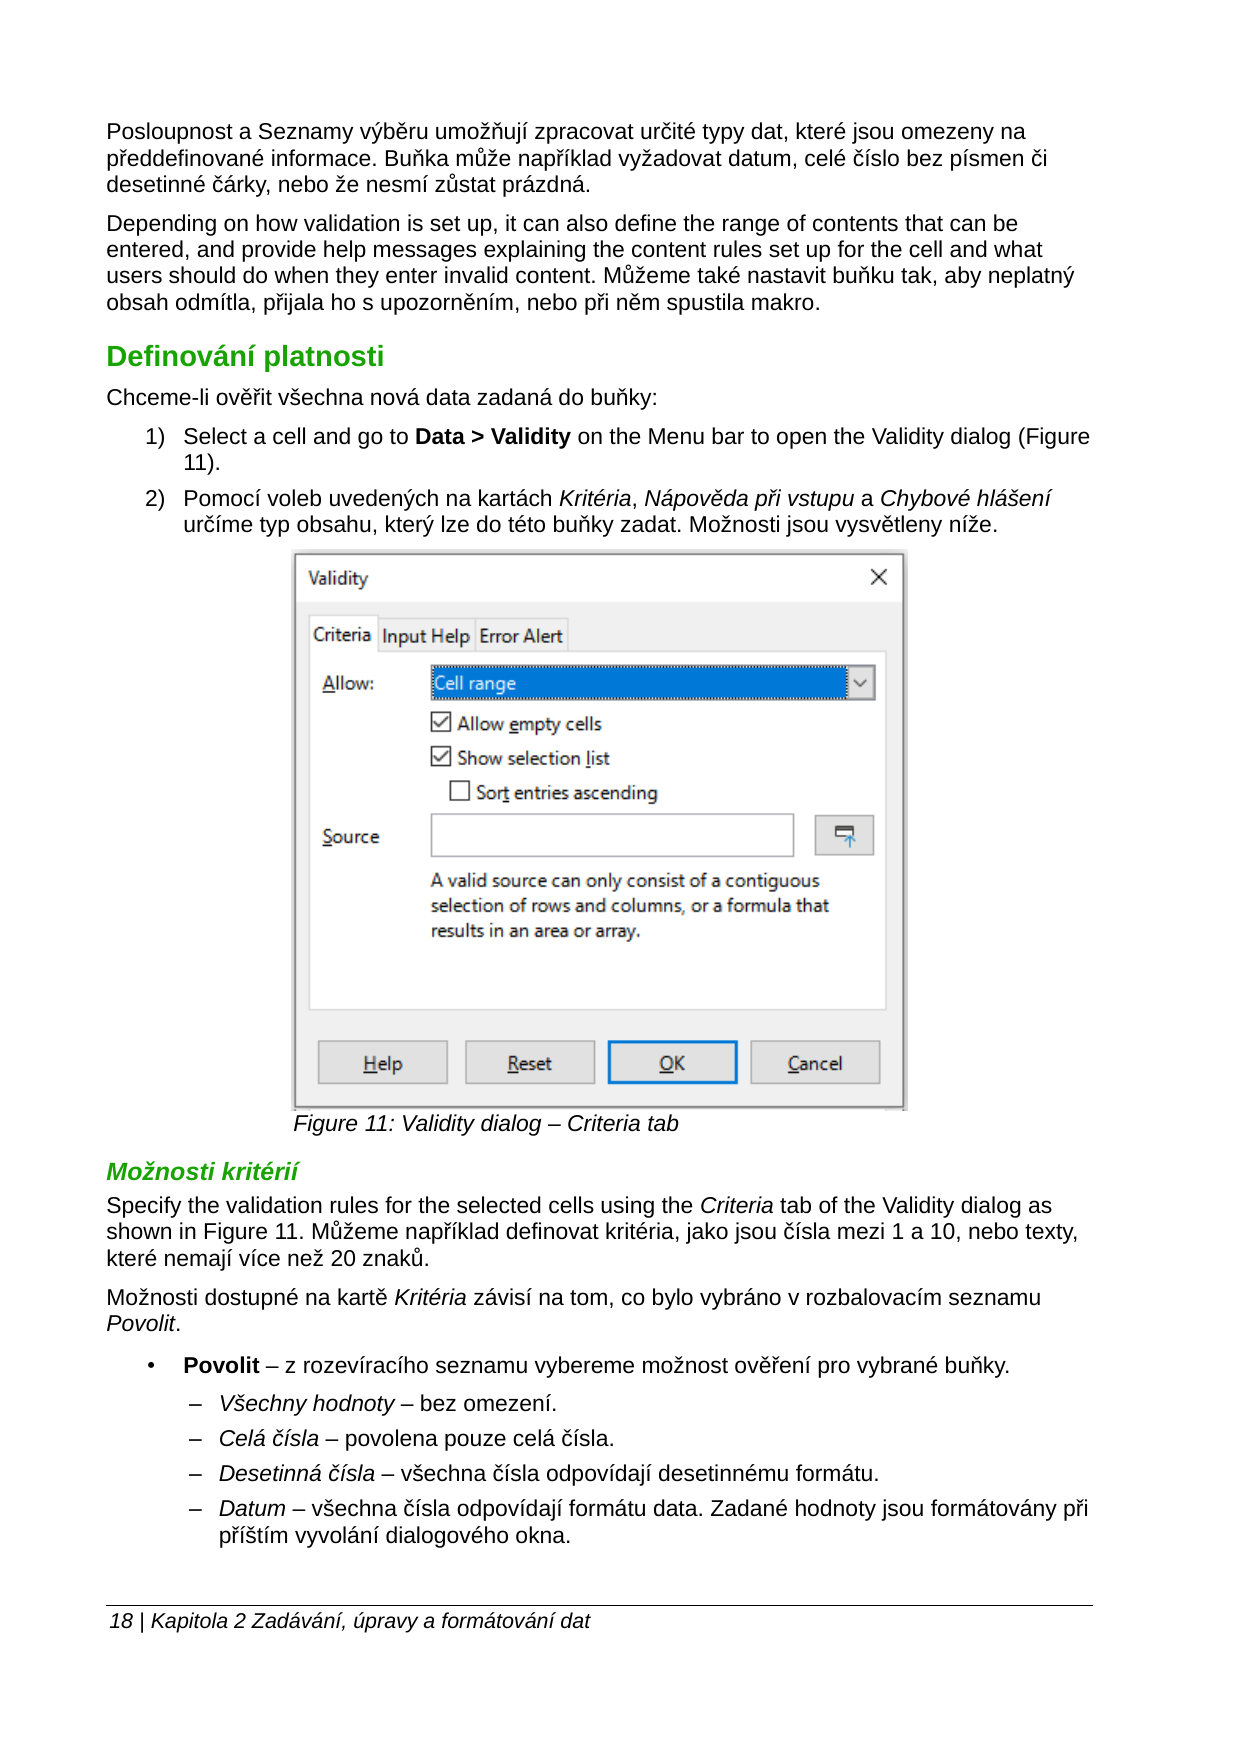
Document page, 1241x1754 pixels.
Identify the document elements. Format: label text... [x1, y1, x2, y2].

text Specify the validation rules for the selected cells using the Criteria tab of the Validity dialog as shown in Figure 11. Můžeme například definovat kritéria, jako jsou čísla mezi 1 a 10, nebo texty, které nemají více než 20 znaků. [106, 1192, 1093, 1271]
subtitle Definování platnosti [106, 339, 1093, 372]
list Select a cell and go to Data > Validity on the Menu bar to open the Validity dialog (Figure 11). [165, 423, 1093, 476]
list Pomocí voleb uvedených na kartách Kritéria, Nápověda při vstupu a Chybové hlášení určíme typ obsahu, který lze do této buňky zadat. Možnosti jsou vysvětleny níže. [165, 484, 1093, 537]
picture [291, 549, 908, 1111]
list Desetinná čísla – všechna čísla odpovídají desetinnému formátu. [189, 1460, 1093, 1486]
text Posloupnost a Seznamy výběru umožňují zpracovat určité typy dat, které jsou omezeny na předdefinované informace. Buňka může například vyžadovat datum, celé číslo bez písmen či desetinné čárky, nebo že nesmí zůstat prázdná. [106, 118, 1093, 197]
list Datum – všechna čísla odpovídají formátu data. Zadané hodnoty jsou formátovány při příštím vyvolání dialogového okna. [189, 1495, 1093, 1548]
text Depending on how validation is set up, it can also define the range of contents that can be entered, and provide help messages explaining the content rules set up for the cell and what users should do when they enter invalid content. Můžeme také nastavit buňku tak, aby neplatný obsah odmítla, přijala ho s upozorněním, nebo při něm spustila makro. [106, 210, 1093, 315]
text Figure 11: Validity dialog – Criteria tab [293, 1111, 906, 1137]
list Povolit – z rozevíracího seznamu vybereme možnost ověření pro vybrané buňky. [144, 1349, 1093, 1381]
list Celá čísla – povolena pouze celá čísla. [189, 1425, 1093, 1451]
subtitle Možnosti kritérií [106, 1157, 1093, 1186]
text Chceme-li ověřit všechna nová data zadaná do buňky: [106, 384, 1093, 410]
list Všechny hodnoty – bez omezení. [189, 1390, 1093, 1416]
text Možnosti dostupné na kartě Kritéria závisí na tom, co bylo vybráno v rozbalovacím seznamu Povolit. [106, 1283, 1093, 1336]
